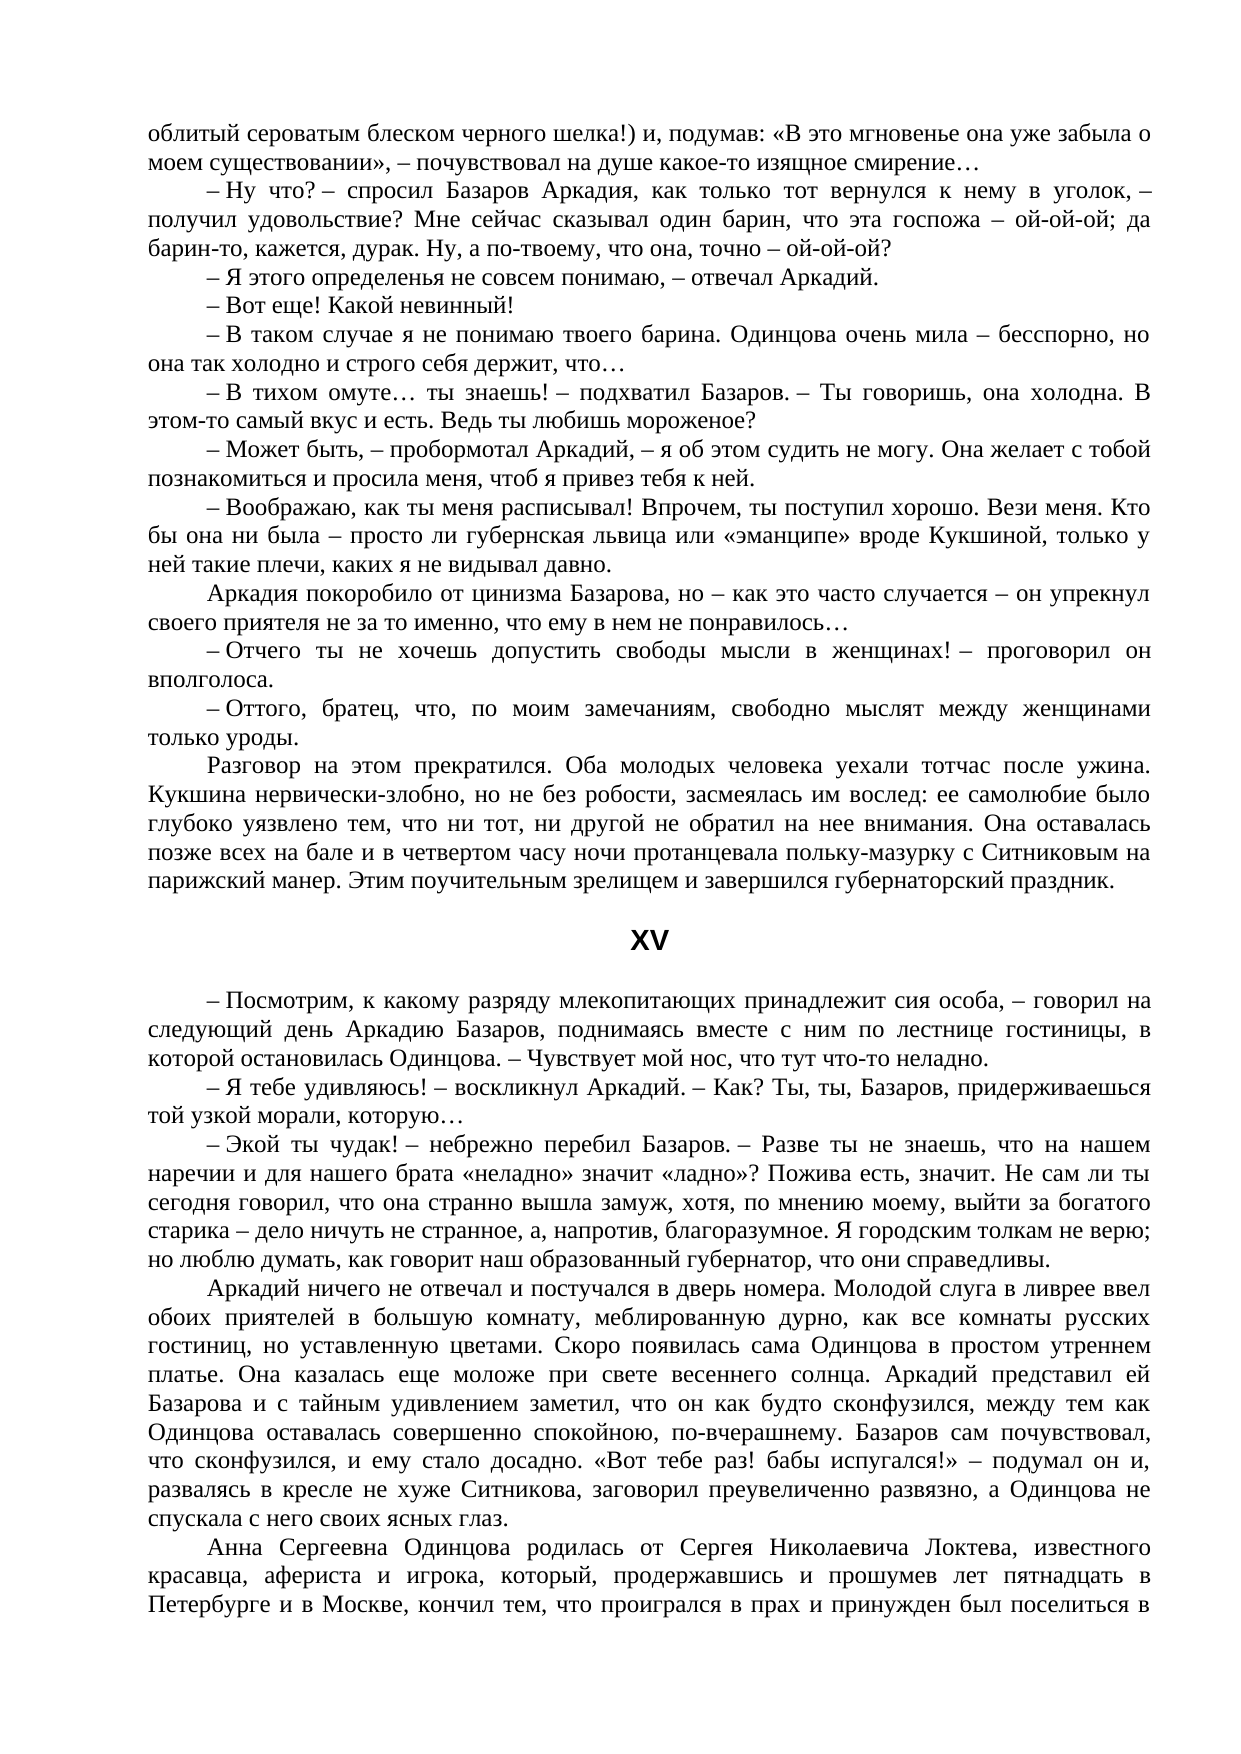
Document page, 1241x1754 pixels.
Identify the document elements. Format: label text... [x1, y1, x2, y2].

text – В тихом омуте… ты знаешь! – подхватил Базаров. – Ты говоришь, она холодна. В этом-то самый вкус и есть. Ведь ты любишь мороженое? [148, 377, 1152, 434]
text Анна Сергеевна Одинцова родилась от Сергея Николаевича Локтева, известного красавца, афериста и игрока, который, продержавшись и прошумев лет пятнадцать в Петербурге и в Москве, кончил тем, что проигрался в прах и принужден был поселиться в [148, 1532, 1152, 1618]
subtitle XV [148, 923, 1152, 957]
text – В таком случае я не понимаю твоего барина. Одинцова очень мила – бесспорно, но она так холодно и строго себя держит, что… [148, 319, 1152, 377]
text – Я этого определенья не совсем понимаю, – отвечал Аркадий. [148, 262, 1152, 291]
text – Ну что? – спросил Базаров Аркадия, как только тот вернулся к нему в уголок, – получил удовольствие? Мне сейчас сказывал один барин, что эта госпожа – ой-ой-ой; да барин-то, кажется, дурак. Ну, а по-твоему, что она, точно – ой-ой-ой? [148, 176, 1152, 262]
text – Отчего ты не хочешь допустить свободы мысли в женщинах! – проговорил он вполголоса. [148, 636, 1152, 693]
text – Оттого, братец, что, по моим замечаниям, свободно мыслят между женщинами только уроды. [148, 693, 1152, 751]
text Разговор на этом прекратился. Оба молодых человека уехали тотчас после ужина. Кукшина нервически-злобно, но не без робости, засмеялась им вослед: ее самолюбие было глубоко уязвлено тем, что ни тот, ни другой не обратил на нее внимания. Она оставалась позже всех на бале и в четвертом часу ночи протанцевала польку-мазурку с Ситниковым на парижский манер. Этим поучительным зрелищем и завершился губернаторский праздник. [148, 751, 1152, 894]
text Аркадий ничего не отвечал и постучался в дверь номера. Молодой слуга в ливрее ввел обоих приятелей в большую комнату, меблированную дурно, как все комнаты русских гостиниц, но уставленную цветами. Скоро появилась сама Одинцова в простом утреннем платье. Она казалась еще моложе при свете весеннего солнца. Аркадий представил ей Базарова и с тайным удивлением заметил, что он как будто сконфузился, между тем как Одинцова оставалась совершенно спокойною, по-вчерашнему. Базаров сам почувствовал, что сконфузился, и ему стало досадно. «Вот тебе раз! бабы испугался!» – подумал он и, развалясь в кресле не хуже Ситникова, заговорил преувеличенно развязно, а Одинцова не спускала с него своих ясных глаз. [148, 1273, 1152, 1532]
text – Может быть, – пробормотал Аркадий, – я об этом судить не могу. Она желает с тобой познакомиться и просила меня, чтоб я привез тебя к ней. [148, 434, 1152, 492]
text Аркадия покоробило от цинизма Базарова, но – как это часто случается – он упрекнул своего приятеля не за то именно, что ему в нем не понравилось… [148, 578, 1152, 636]
text – Вот еще! Какой невинный! [148, 291, 1152, 319]
text – Посмотрим, к какому разряду млекопитающих принадлежит сия особа, – говорил на следующий день Аркадию Базаров, поднимаясь вместе с ним по лестнице гостиницы, в которой остановилась Одинцова. – Чувствует мой нос, что тут что-то неладно. [148, 985, 1152, 1072]
text – Экой ты чудак! – небрежно перебил Базаров. – Разве ты не знаешь, что на нашем наречии и для нашего брата «неладно» значит «ладно»? Пожива есть, значит. Не сам ли ты сегодня говорил, что она странно вышла замуж, хотя, по мнению моему, выйти за богатого старика – дело ничуть не странное, а, напротив, благоразумное. Я городским толкам не верю; но люблю думать, как говорит наш образованный губернатор, что они справедливы. [148, 1129, 1152, 1273]
text – Я тебе удивляюсь! – воскликнул Аркадий. – Как? Ты, ты, Базаров, придерживаешься той узкой морали, которую… [148, 1072, 1152, 1129]
text – Воображаю, как ты меня расписывал! Впрочем, ты поступил хорошо. Вези меня. Кто бы она ни была – просто ли губернская львица или «эманципе» вроде Кукшиной, только у ней такие плечи, каких я не видывал давно. [148, 492, 1152, 578]
text облитый сероватым блеском черного шелка!) и, подумав: «В это мгновенье она уже забыла о моем существовании», – почувствовал на душе какое-то изящное смирение… [148, 118, 1152, 176]
